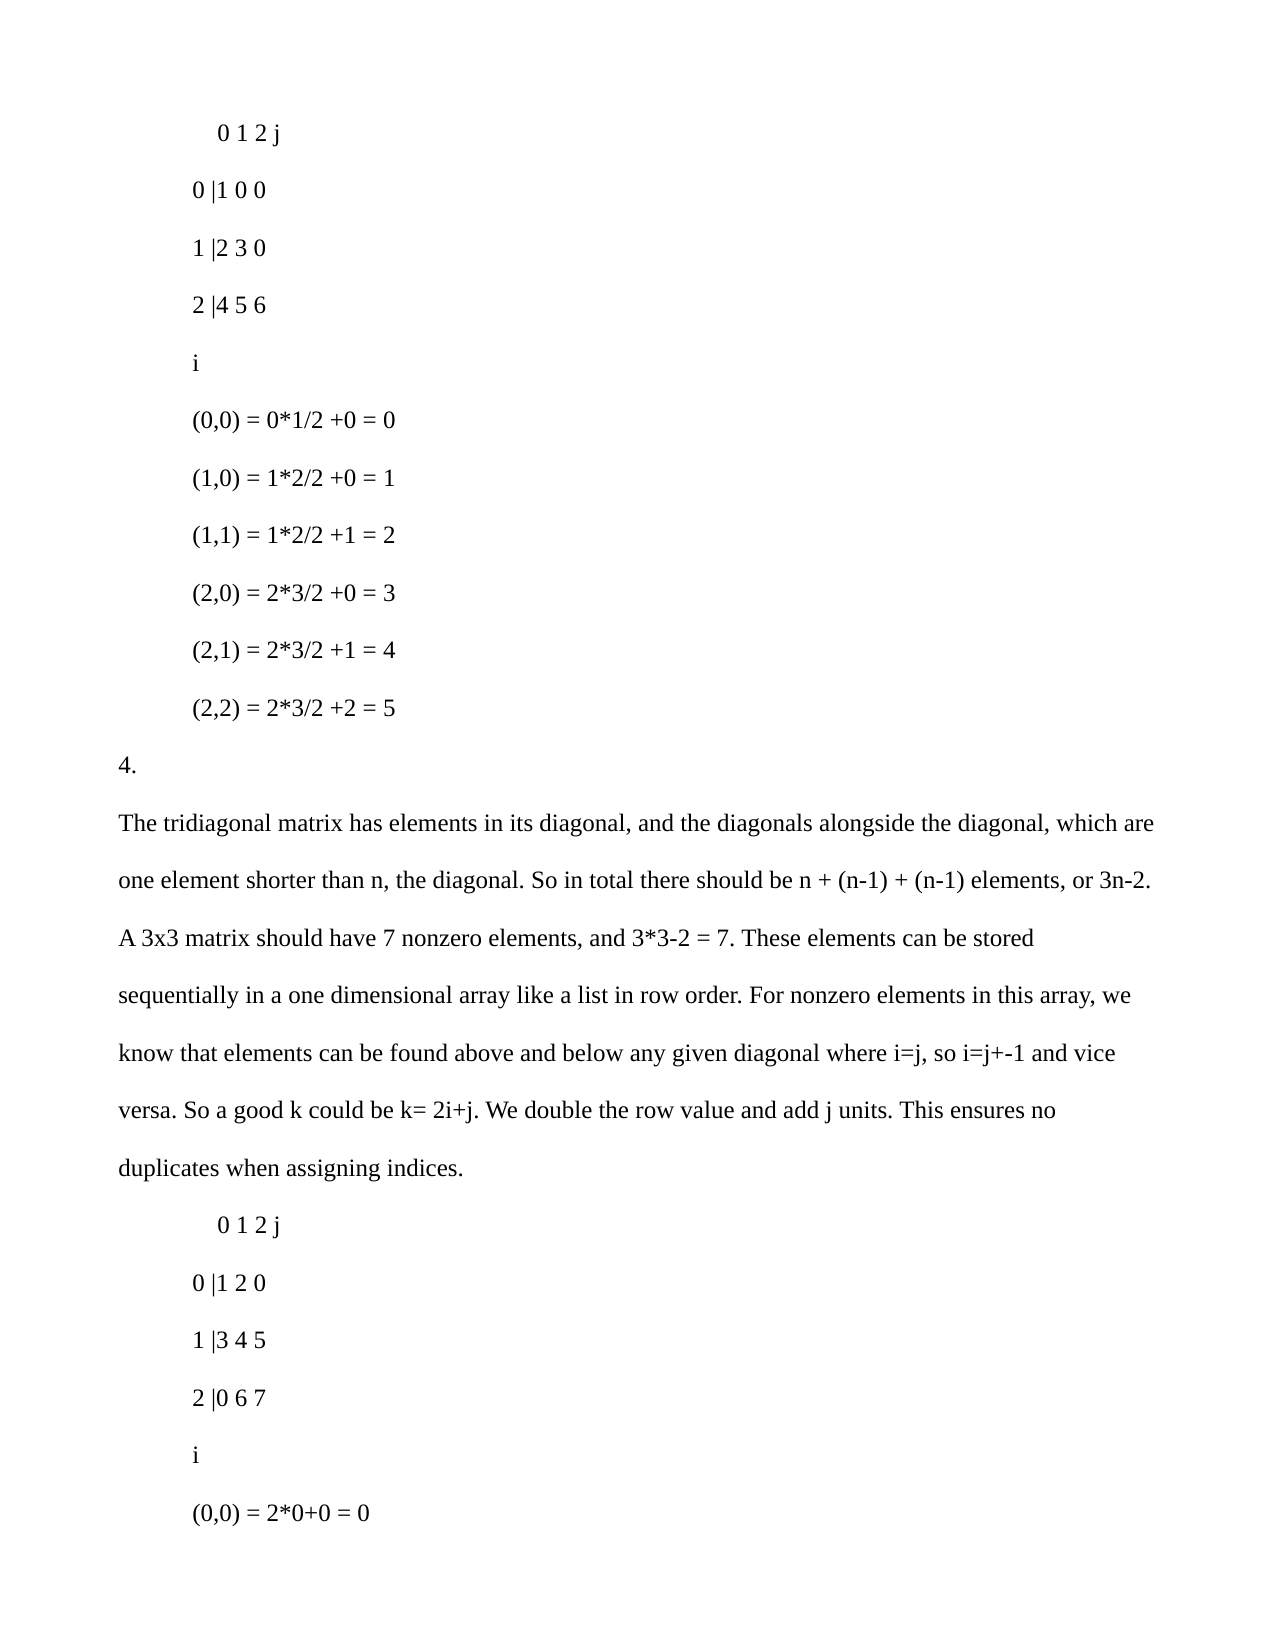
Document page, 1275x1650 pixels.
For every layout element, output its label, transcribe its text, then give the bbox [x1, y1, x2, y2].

text 2 |0 6 7 [118, 1383, 1157, 1412]
text i [118, 348, 1157, 377]
text (0,0) = 2*0+0 = 0 [118, 1498, 1157, 1527]
text 1 |3 4 5 [118, 1326, 1157, 1354]
text 0 |1 2 0 [118, 1268, 1157, 1297]
text 1 |2 3 0 [118, 233, 1157, 262]
text (2,0) = 2*3/2 +0 = 3 [118, 578, 1157, 607]
text 4. [118, 751, 1157, 779]
text (1,1) = 1*2/2 +1 = 2 [118, 521, 1157, 549]
text 2 |4 5 6 [118, 291, 1157, 319]
text 0 |1 0 0 [118, 176, 1157, 204]
text (2,1) = 2*3/2 +1 = 4 [118, 636, 1157, 664]
text 0 1 2 j [118, 118, 1157, 147]
text The tridiagonal matrix has elements in its diagonal, and the diagonals alongside the diagonal, which are one element shorter than n, the diagonal. So in total there should be n + (n-1) + (n-1) elements, or 3n-2. A 3x3 matrix should have 7 nonzero elements, and 3*3-2 = 7. These elements can be stored sequentially in a one dimensional array like a list in row order. For nonzero elements in this array, we know that elements can be found above and below any given diagonal where i=j, so i=j+-1 and vice versa. So a good k could be k= 2i+j. We double the row value and add j units. This ensures no duplicates when assigning indices. [118, 808, 1157, 1182]
text 0 1 2 j [118, 1211, 1157, 1239]
text (2,2) = 2*3/2 +2 = 5 [118, 693, 1157, 722]
text (0,0) = 0*1/2 +0 = 0 [118, 406, 1157, 434]
text (1,0) = 1*2/2 +0 = 1 [118, 463, 1157, 492]
text i [118, 1441, 1157, 1469]
